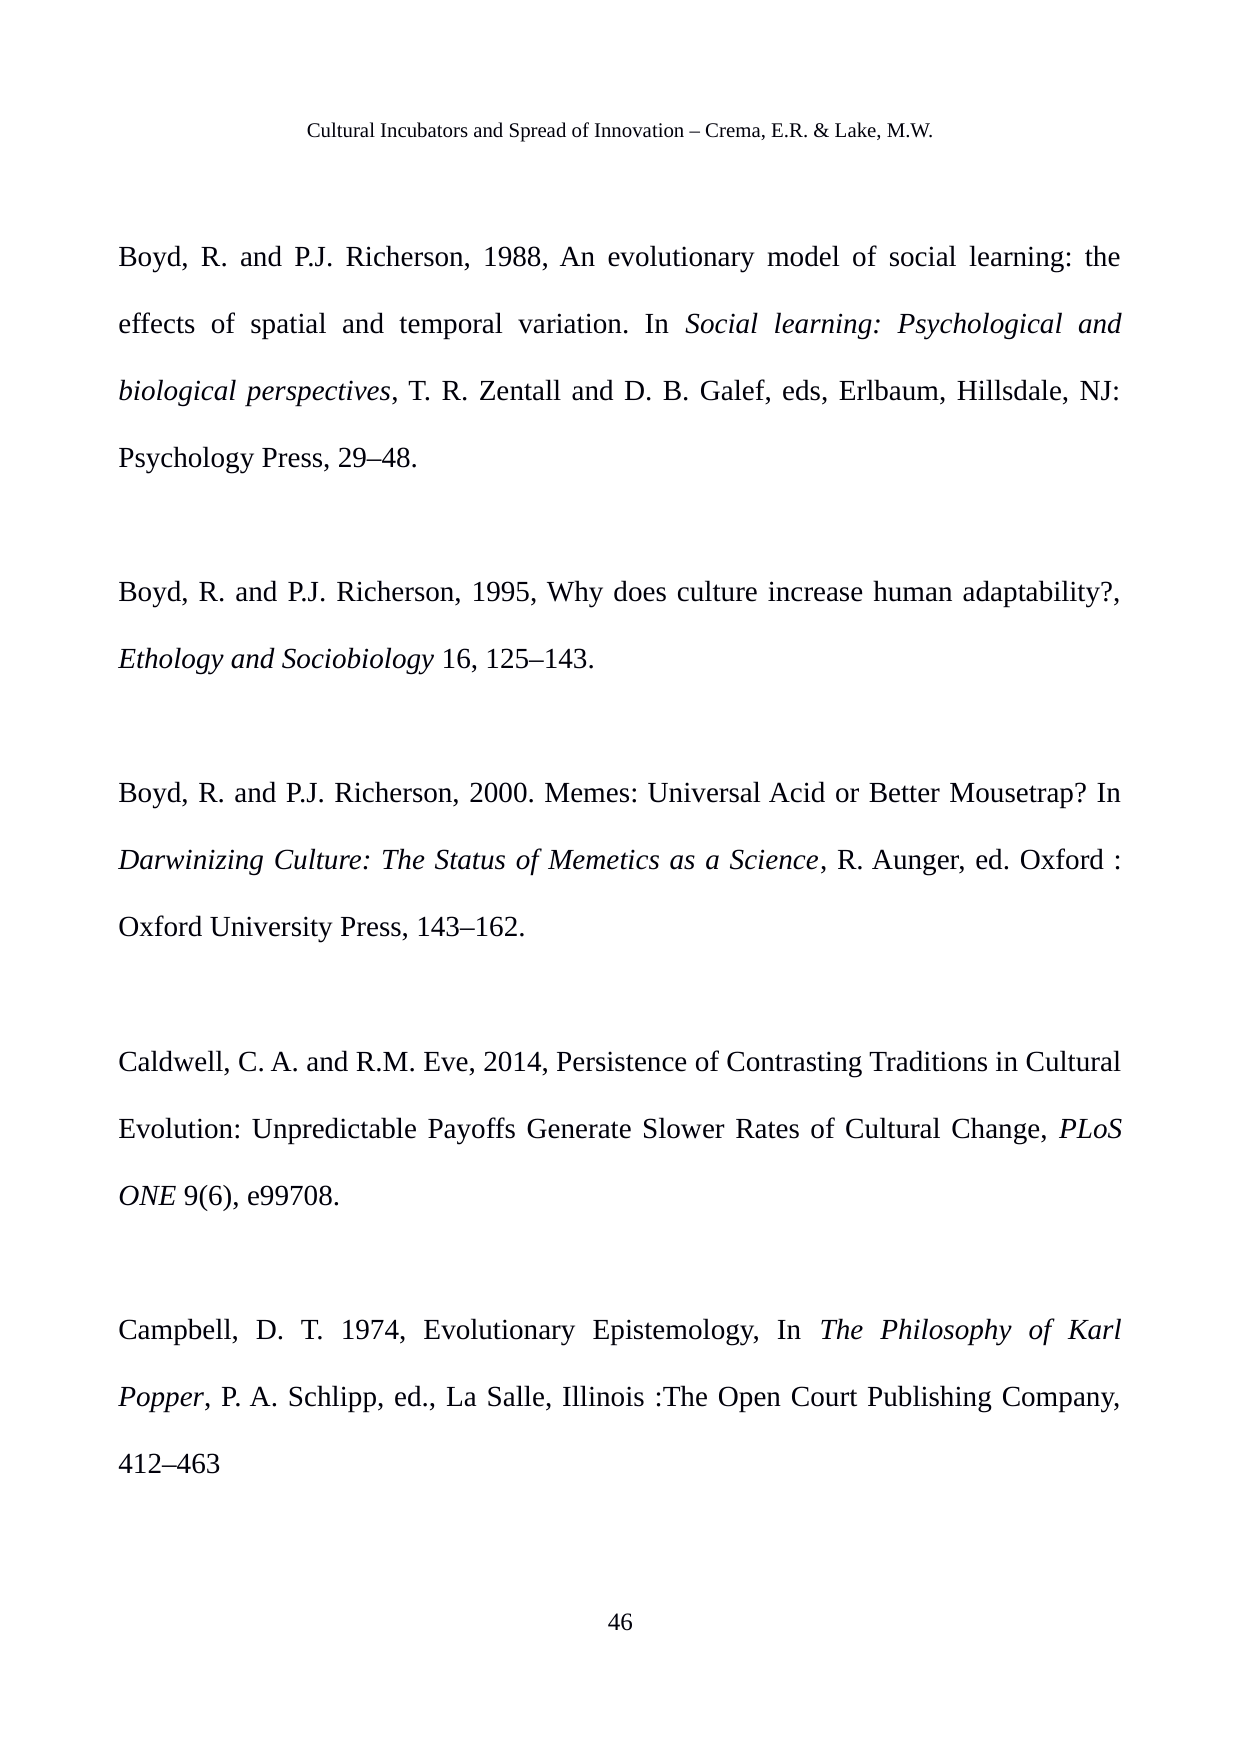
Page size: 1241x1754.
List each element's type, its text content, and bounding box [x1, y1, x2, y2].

text Boyd, R. and P.J. Richerson, 1995, Why does culture increase human adaptability?, Ethology and Sociobiology 16, 125–143. [118, 574, 1122, 675]
text Boyd, R. and P.J. Richerson, 1988, An evolutionary model of social learning: the effects of spatial and temporal variation. In Social learning: Psychological and biological perspectives, T. R. Zentall and D. B. Galef, eds, Erlbaum, Hillsdale, NJ: Psychology Press, 29–48. [118, 239, 1122, 473]
text Boyd, R. and P.J. Richerson, 2000. Memes: Universal Acid or Better Mousetrap? In Darwinizing Culture: The Status of Memetics as a Science, R. Aunger, ed. Oxford : Oxford University Press, 143–162. [118, 775, 1122, 943]
text Caldwell, C. A. and R.M. Eve, 2014, Persistence of Contrasting Traditions in Cultural Evolution: Unpredictable Payoffs Generate Slower Rates of Cultural Change, PLoS ONE 9(6), e99708. [118, 1044, 1122, 1211]
text Campbell, D. T. 1974, Evolutionary Epistemology, In The Philosophy of Karl Popper, P. A. Schlipp, ed., La Salle, Illinois :The Open Court Publishing Company, 412–463 [118, 1312, 1122, 1480]
